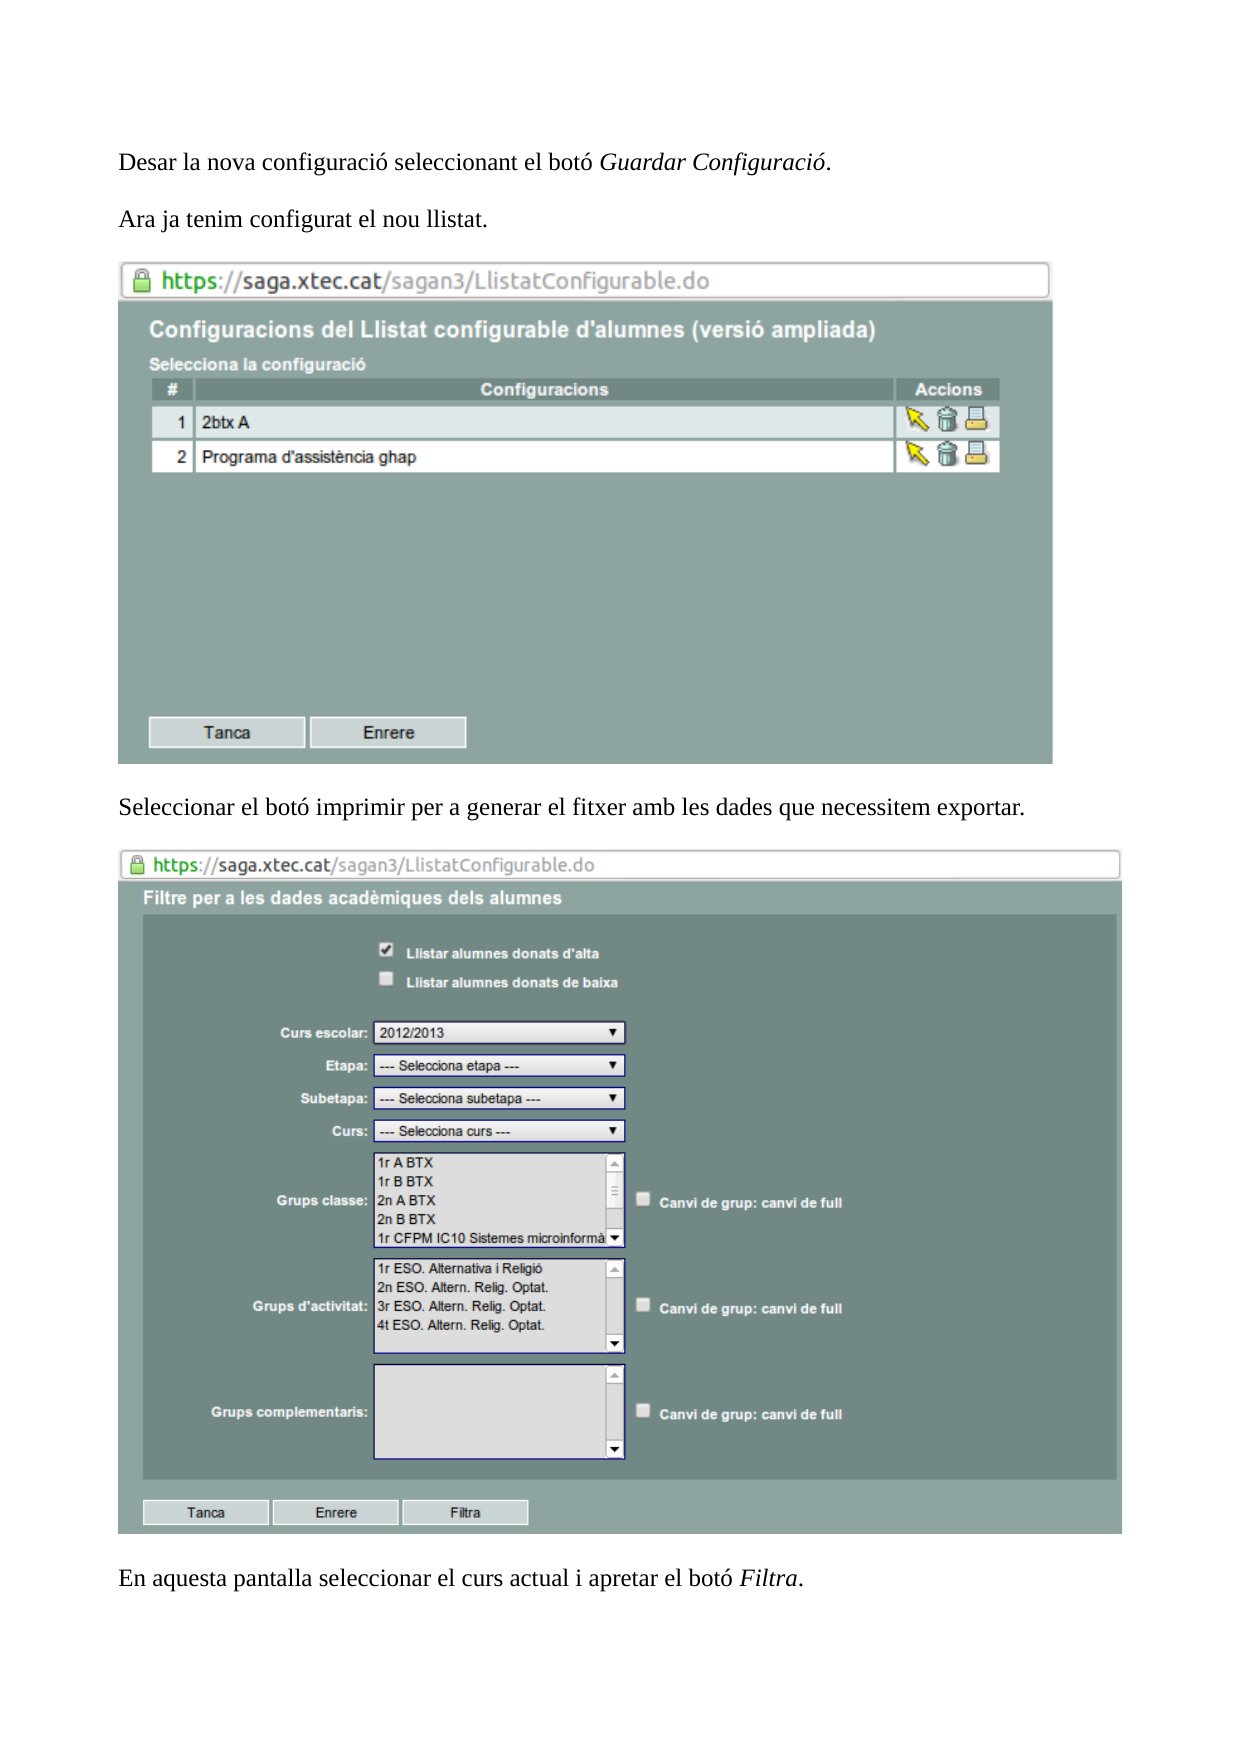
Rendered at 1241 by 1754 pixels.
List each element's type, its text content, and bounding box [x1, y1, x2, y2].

text Ara ja tenim configurat el nou llistat. [118, 204, 1122, 233]
picture [118, 849, 1123, 1534]
picture [118, 261, 1053, 764]
text Seleccionar el botó imprimir per a generar el fitxer amb les dades que necessitem exportar. [118, 792, 1122, 821]
text Desar la nova configuració seleccionant el botó Guardar Configuració. [118, 147, 1122, 176]
text En aquesta pantalla seleccionar el curs actual i apretar el botó Filtra. [118, 1563, 1122, 1592]
